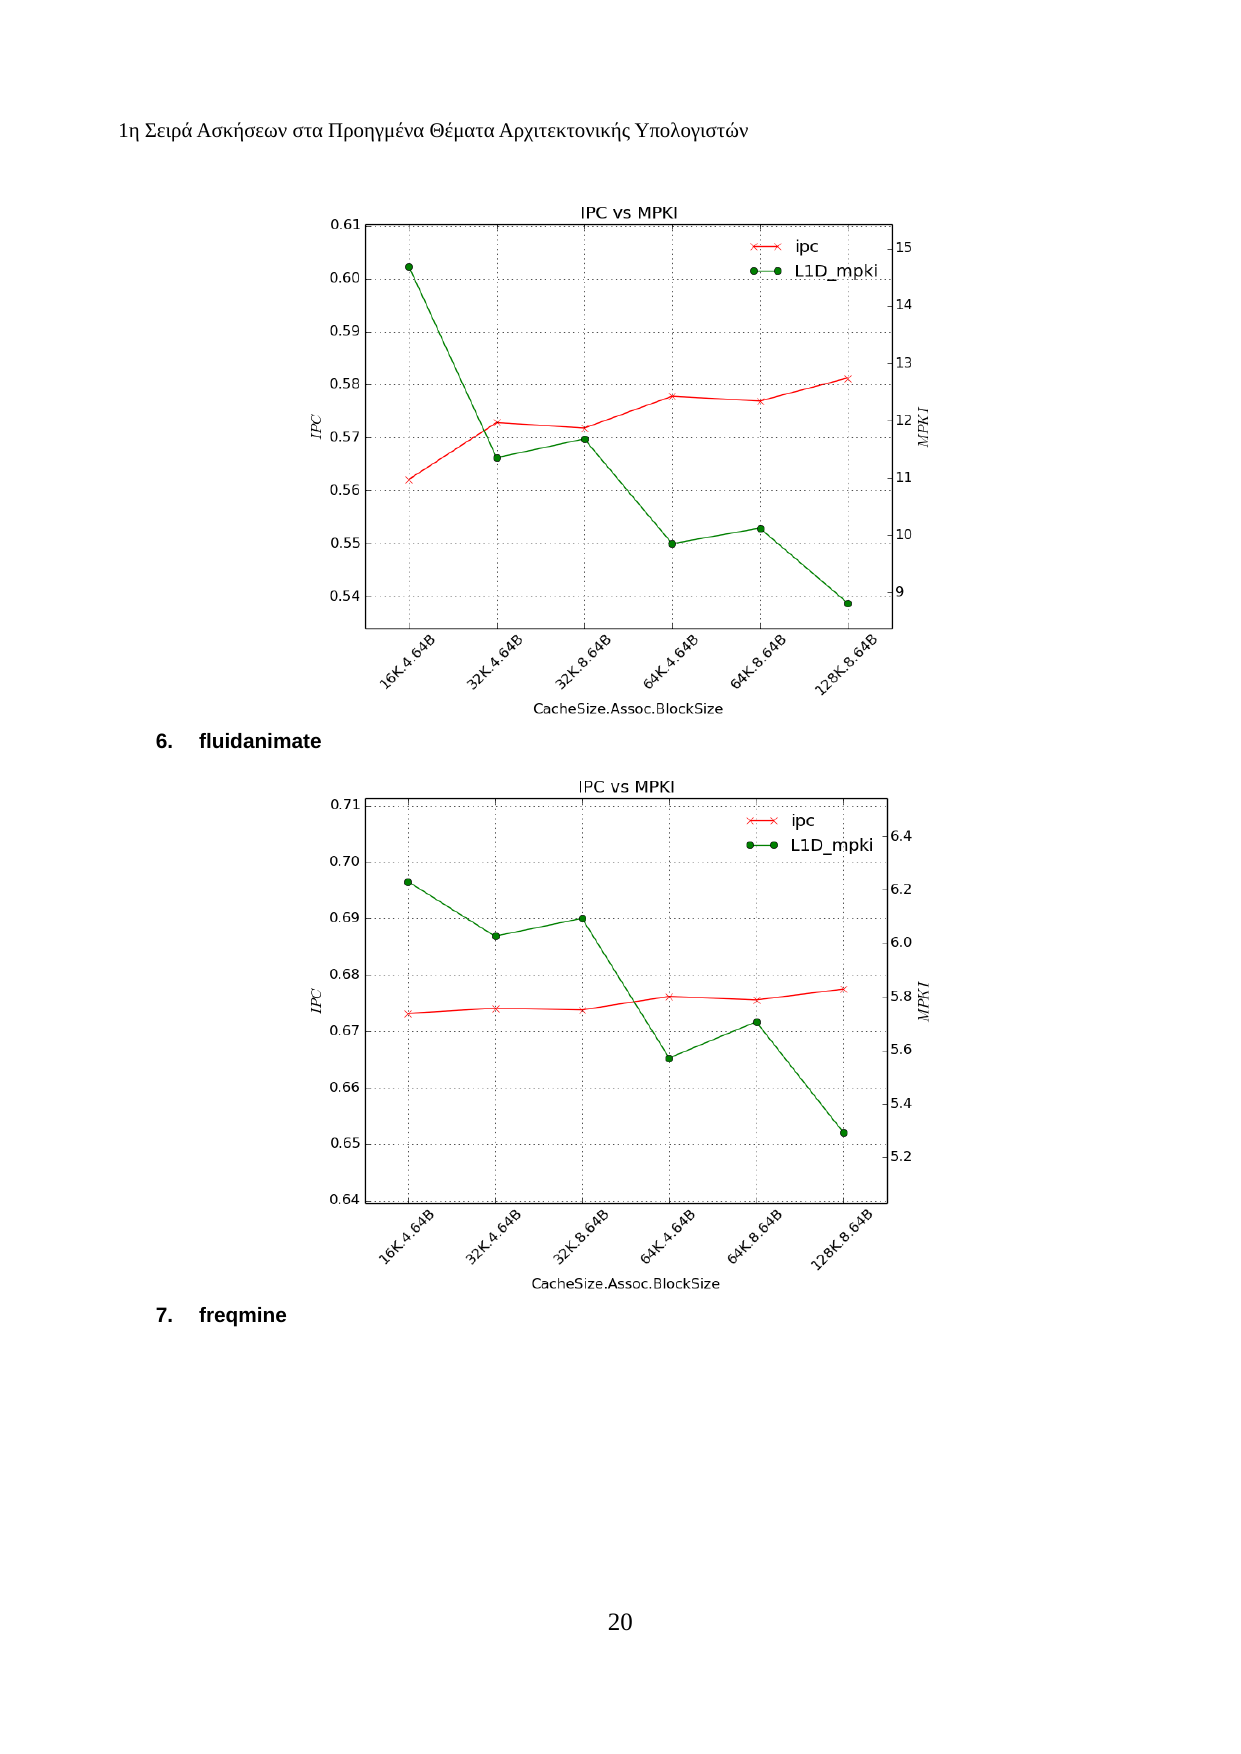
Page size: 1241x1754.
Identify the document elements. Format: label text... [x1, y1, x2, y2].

list fluidanimate [156, 215, 1122, 752]
picture [302, 197, 939, 724]
list freqmine [156, 1247, 1122, 1327]
picture [302, 771, 939, 1299]
